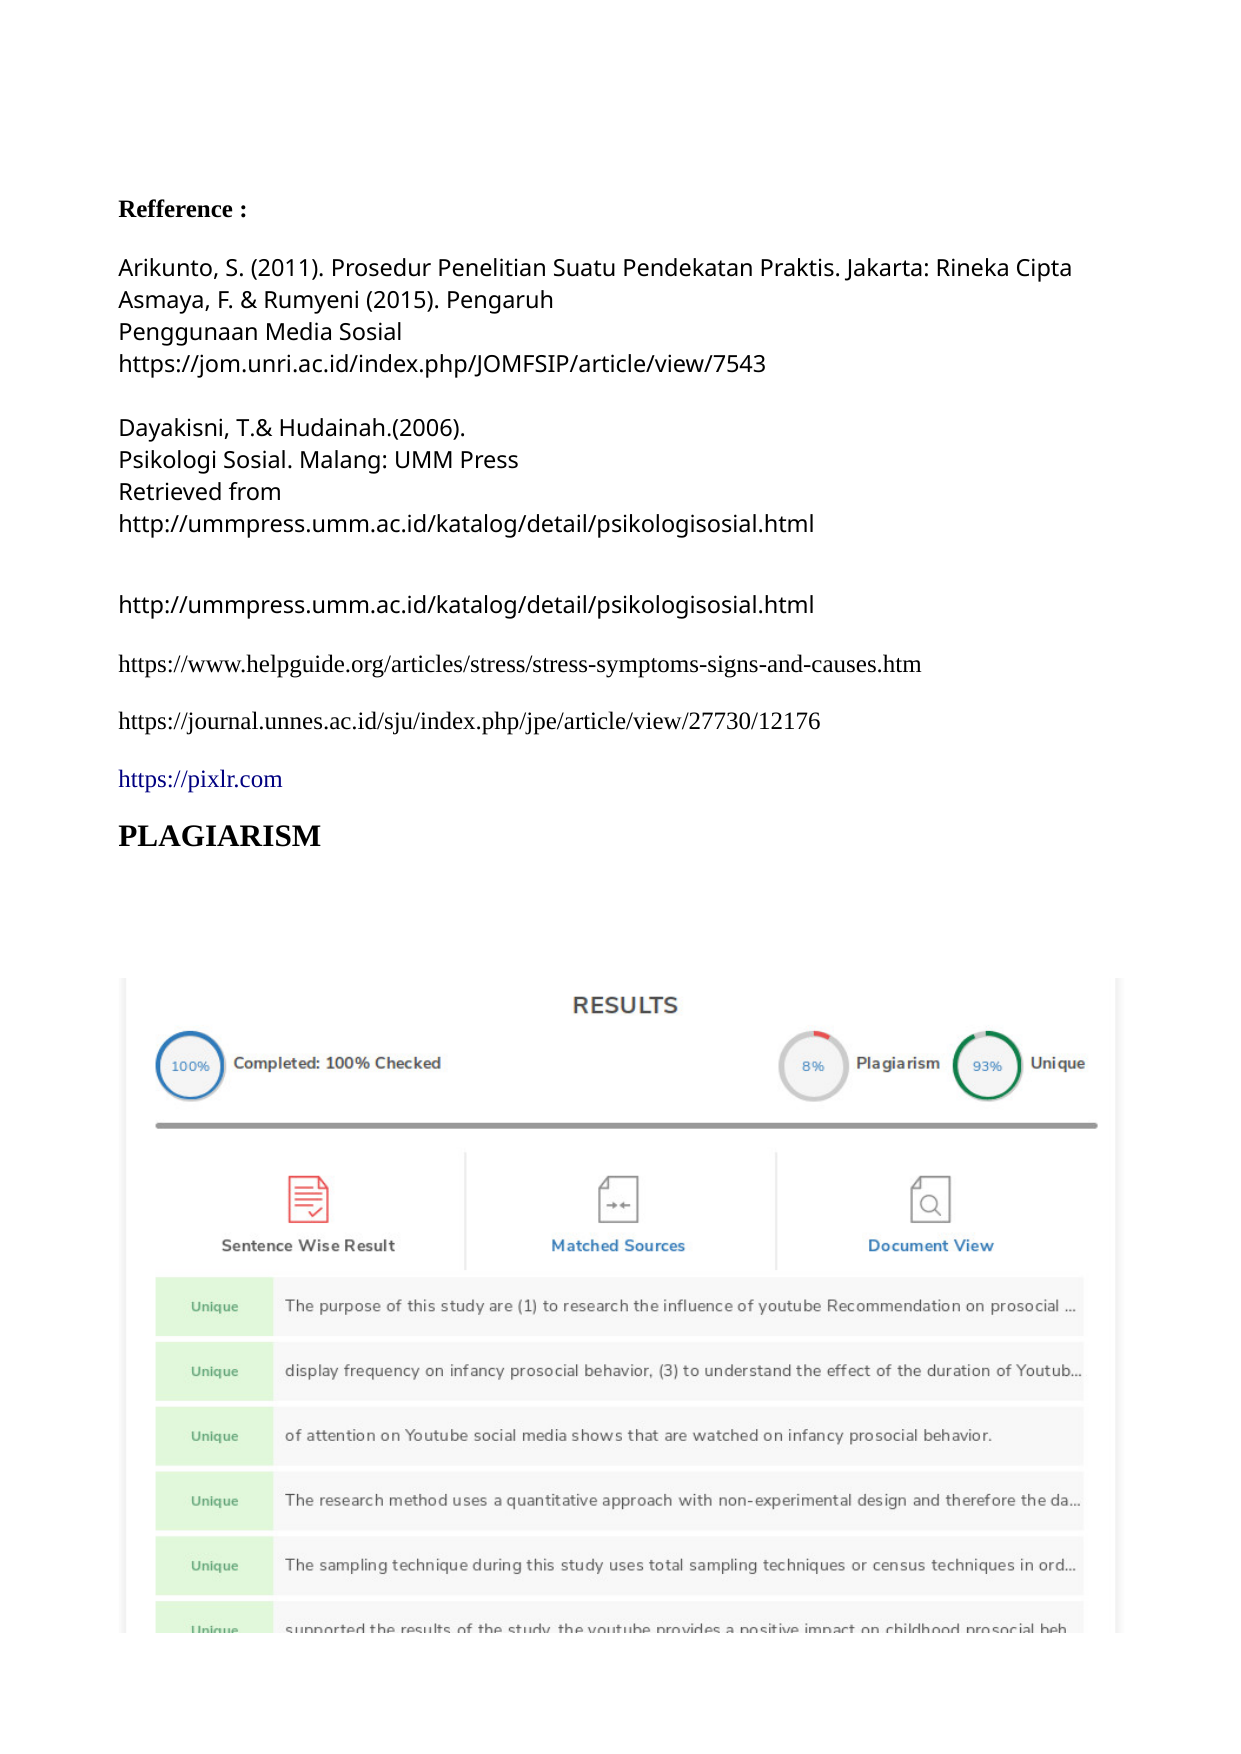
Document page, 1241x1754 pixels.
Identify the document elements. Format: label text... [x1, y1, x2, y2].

text Dayakisni, T.& Hudainah.(2006). [118, 411, 1146, 443]
picture [118, 978, 1146, 1633]
text https://journal.unnes.ac.id/sju/index.php/jpe/article/view/27730/12176 [118, 706, 1146, 735]
text Arikunto, S. (2011). Prosedur Penelitian Suatu Pendekatan Praktis. Jakarta: Rineka Cipta Asmaya, F. & Rumyeni (2015). Pengaruh [118, 251, 1146, 315]
text Penggunaan Media Sosial [118, 315, 1146, 347]
text Psikologi Sosial. Malang: UMM Press [118, 443, 1146, 475]
text https://www.helpguide.org/articles/stress/stress-symptoms-signs-and-causes.htm [118, 649, 1146, 678]
text http://ummpress.umm.ac.id/katalog/detail/psikologisosial.html [118, 507, 1146, 539]
text https://pixlr.com [118, 764, 1146, 793]
text http://ummpress.umm.ac.id/katalog/detail/psikologisosial.html [118, 588, 1146, 620]
text https://jom.unri.ac.id/index.php/JOMFSIP/article/view/7543 [118, 347, 1146, 379]
text Retrieved from [118, 475, 1146, 507]
text Refference : [118, 194, 1146, 222]
subtitle PLAGIARISM [118, 818, 1146, 853]
